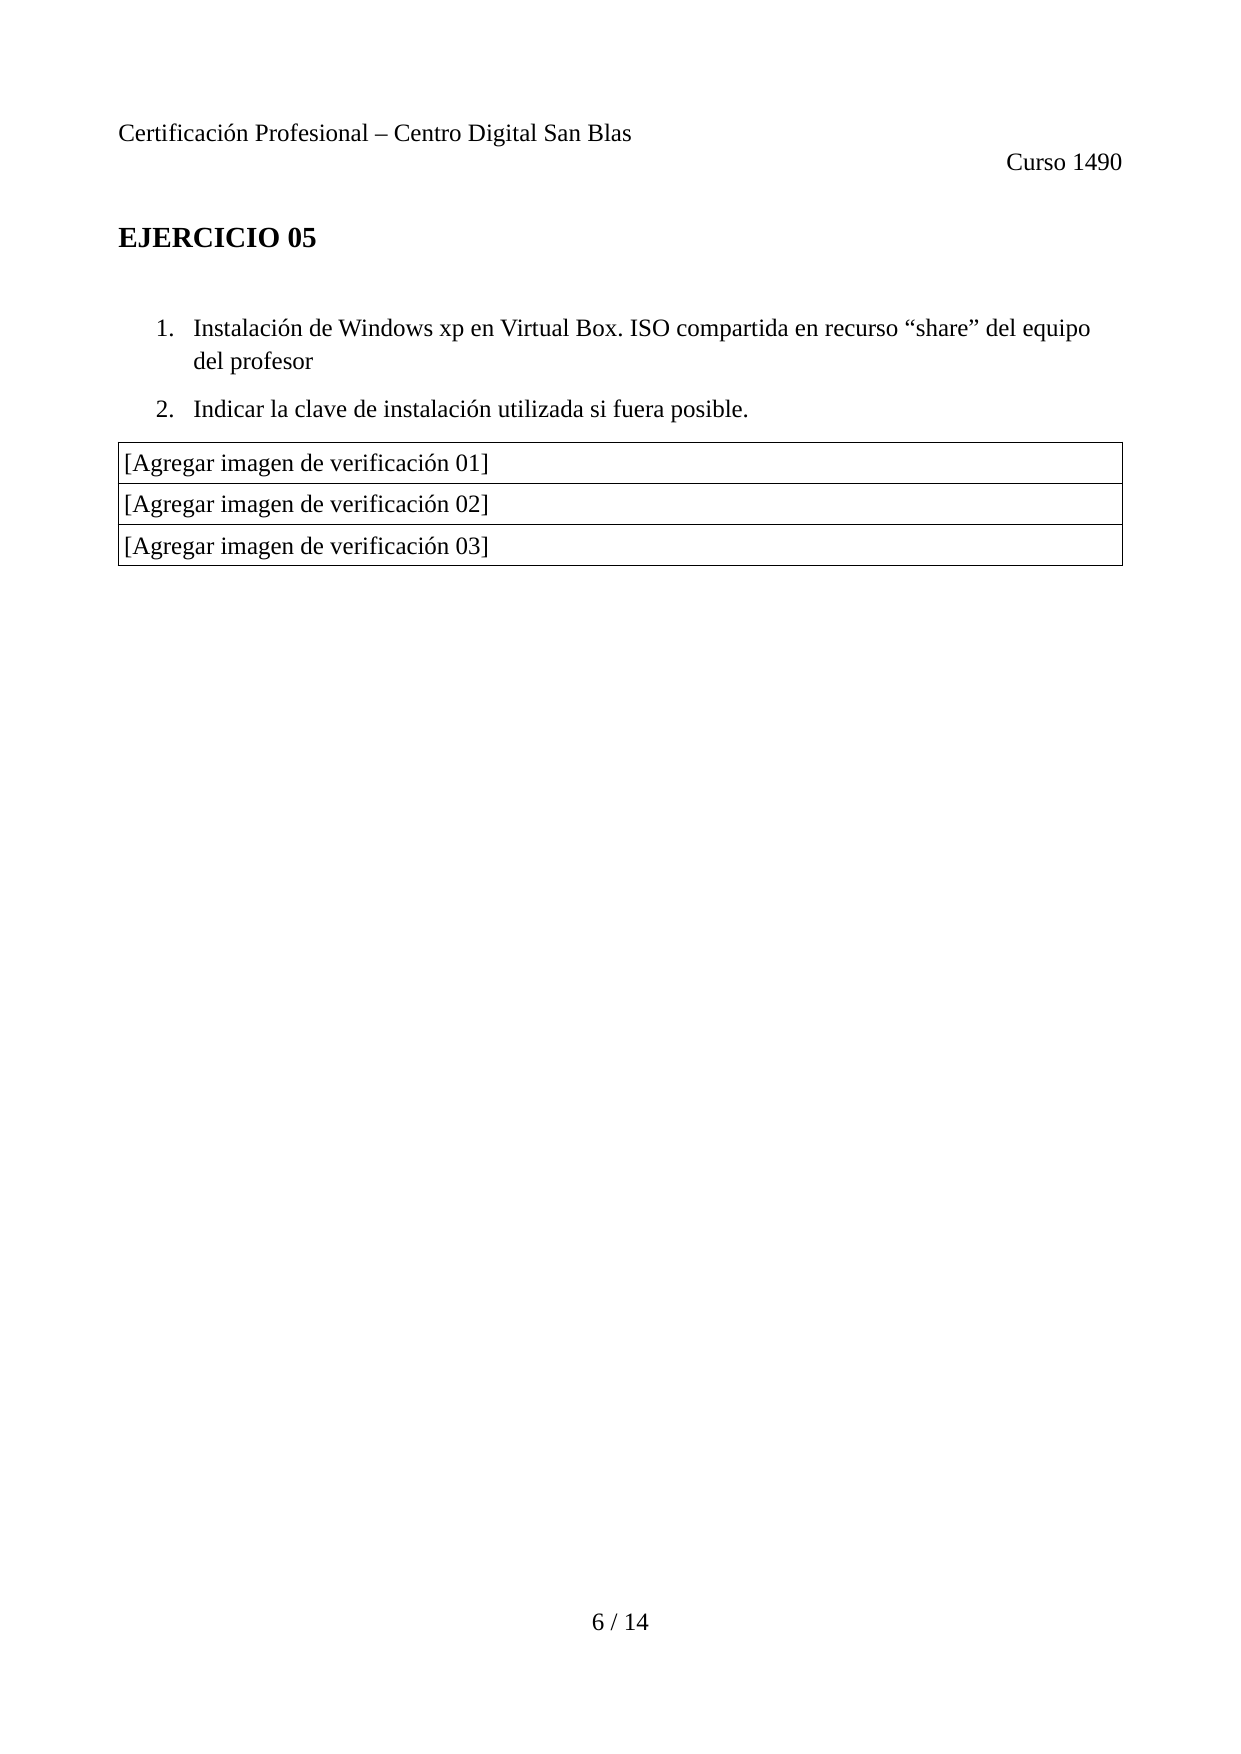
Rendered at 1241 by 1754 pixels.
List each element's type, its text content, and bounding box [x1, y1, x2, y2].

subtitle EJERCICIO 05 [118, 220, 1122, 253]
list Indicar la clave de instalación utilizada si fuera posible. [156, 394, 1122, 423]
table_cell [Agregar imagen de verificación 03] [119, 525, 1122, 565]
table_cell [Agregar imagen de verificación 02] [119, 484, 1122, 524]
table_header [Agregar imagen de verificación 01] [119, 443, 1122, 483]
list Instalación de Windows xp en Virtual Box. ISO compartida en recurso “share” del equipo del profesor [156, 313, 1122, 375]
